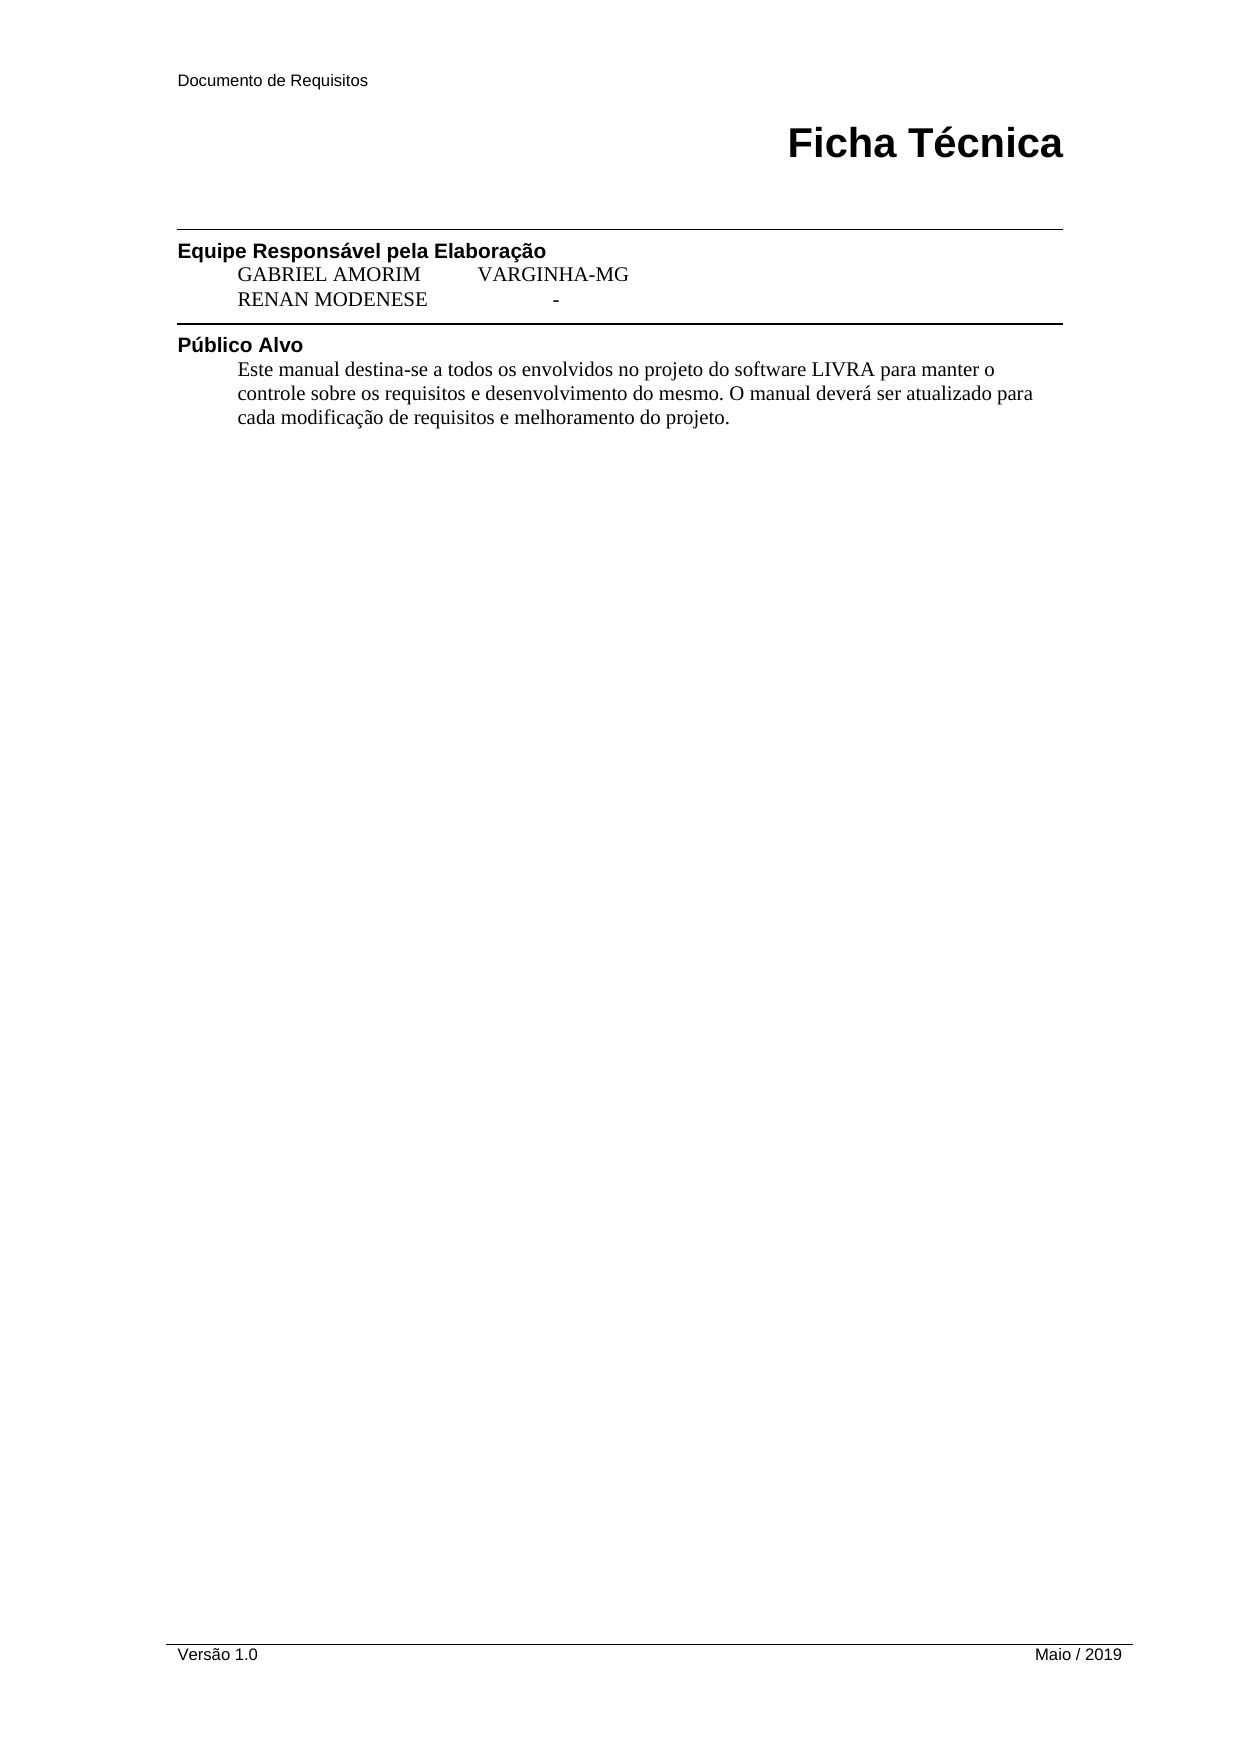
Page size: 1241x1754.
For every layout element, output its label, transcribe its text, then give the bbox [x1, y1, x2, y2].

text Equipe Responsável pela Elaboração [177, 230, 1063, 262]
text Ficha Técnica [177, 118, 1063, 166]
text Este manual destina-se a todos os envolvidos no projeto do software LIVRA para manter o controle sobre os requisitos e desenvolvimento do mesmo. O manual deverá ser atualizado para cada modificação de requisitos e melhoramento do projeto. [237, 357, 1063, 429]
text RENAN MODENESE - [237, 286, 1063, 311]
text Público Alvo [177, 325, 1063, 357]
text GABRIEL AMORIM VARGINHA-MG [237, 262, 1063, 286]
